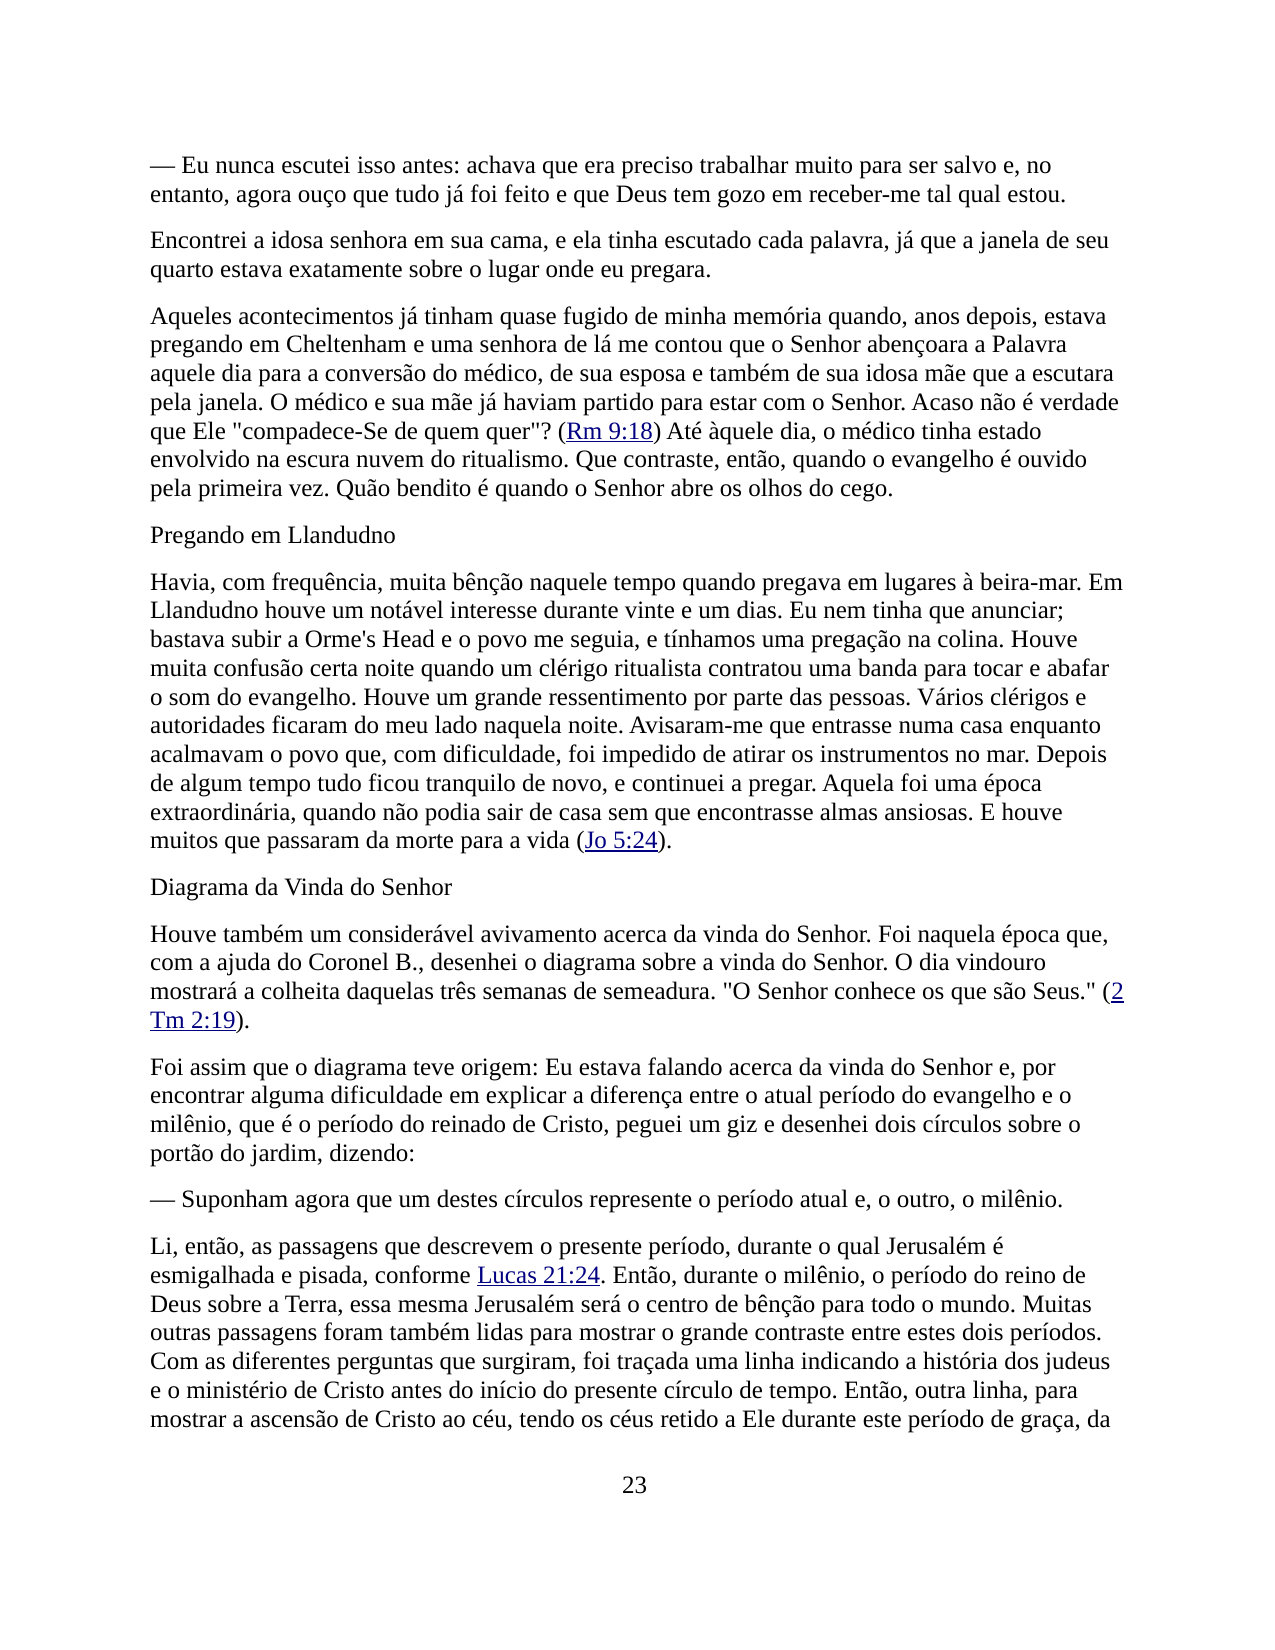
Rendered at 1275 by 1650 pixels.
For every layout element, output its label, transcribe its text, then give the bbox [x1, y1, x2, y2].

text Diagrama da Vinda do Senhor [150, 872, 1125, 901]
text — Eu nunca escutei isso antes: achava que era preciso trabalhar muito para ser salvo e, no entanto, agora ouço que tudo já foi feito e que Deus tem gozo em receber-me tal qual estou. [150, 150, 1125, 207]
text Encontrei a idosa senhora em sua cama, e ela tinha escutado cada palavra, já que a janela de seu quarto estava exatamente sobre o lugar onde eu pregara. [150, 225, 1125, 283]
text Li, então, as passagens que descrevem o presente período, durante o qual Jerusalém é esmigalhada e pisada, conforme Lucas 21:24. Então, durante o milênio, o período do reino de Deus sobre a Terra, essa mesma Jerusalém será o centro de bênção para todo o mundo. Muitas outras passagens foram também lidas para mostrar o grande contraste entre estes dois períodos. Com as diferentes perguntas que surgiram, foi traçada uma linha indicando a história dos judeus e o ministério de Cristo antes do início do presente círculo de tempo. Então, outra linha, para mostrar a ascensão de Cristo ao céu, tendo os céus retido a Ele durante este período de graça, da [150, 1231, 1125, 1432]
text Pregando em Llandudno [150, 520, 1125, 549]
text Houve também um considerável avivamento acerca da vinda do Senhor. Foi naquela época que, com a ajuda do Coronel B., desenhei o diagrama sobre a vinda do Senhor. O dia vindouro mostrará a colheita daquelas três semanas de semeadura. "O Senhor conhece os que são Seus." (2 Tm 2:19). [150, 919, 1125, 1034]
text Foi assim que o diagrama teve origem: Eu estava falando acerca da vinda do Senhor e, por encontrar alguma dificuldade em explicar a diferença entre o atual período do evangelho e o milênio, que é o período do reinado de Cristo, peguei um giz e desenhei dois círculos sobre o portão do jardim, dizendo: [150, 1052, 1125, 1167]
text Aqueles acontecimentos já tinham quase fugido de minha memória quando, anos depois, estava pregando em Cheltenham e uma senhora de lá me contou que o Senhor abençoara a Palavra aquele dia para a conversão do médico, de sua esposa e também de sua idosa mãe que a escutara pela janela. O médico e sua mãe já haviam partido para estar com o Senhor. Acaso não é verdade que Ele "compadece-Se de quem quer"? (Rm 9:18) Até àquele dia, o médico tinha estado envolvido na escura nuvem do ritualismo. Que contraste, então, quando o evangelho é ouvido pela primeira vez. Quão bendito é quando o Senhor abre os olhos do cego. [150, 301, 1125, 502]
text Havia, com frequência, muita bênção naquele tempo quando pregava em lugares à beira-mar. Em Llandudno houve um notável interesse durante vinte e um dias. Eu nem tinha que anunciar; bastava subir a Orme's Head e o povo me seguia, e tínhamos uma pregação na colina. Houve muita confusão certa noite quando um clérigo ritualista contratou uma banda para tocar e abafar o som do evangelho. Houve um grande ressentimento por parte das pessoas. Vários clérigos e autoridades ficaram do meu lado naquela noite. Avisaram-me que entrasse numa casa enquanto acalmavam o povo que, com dificuldade, foi impedido de atirar os instrumentos no mar. Depois de algum tempo tudo ficou tranquilo de novo, e continuei a pregar. Aquela foi uma época extraordinária, quando não podia sair de casa sem que encontrasse almas ansiosas. E houve muitos que passaram da morte para a vida (Jo 5:24). [150, 567, 1125, 854]
text — Suponham agora que um destes círculos represente o período atual e, o outro, o milênio. [150, 1184, 1125, 1213]
